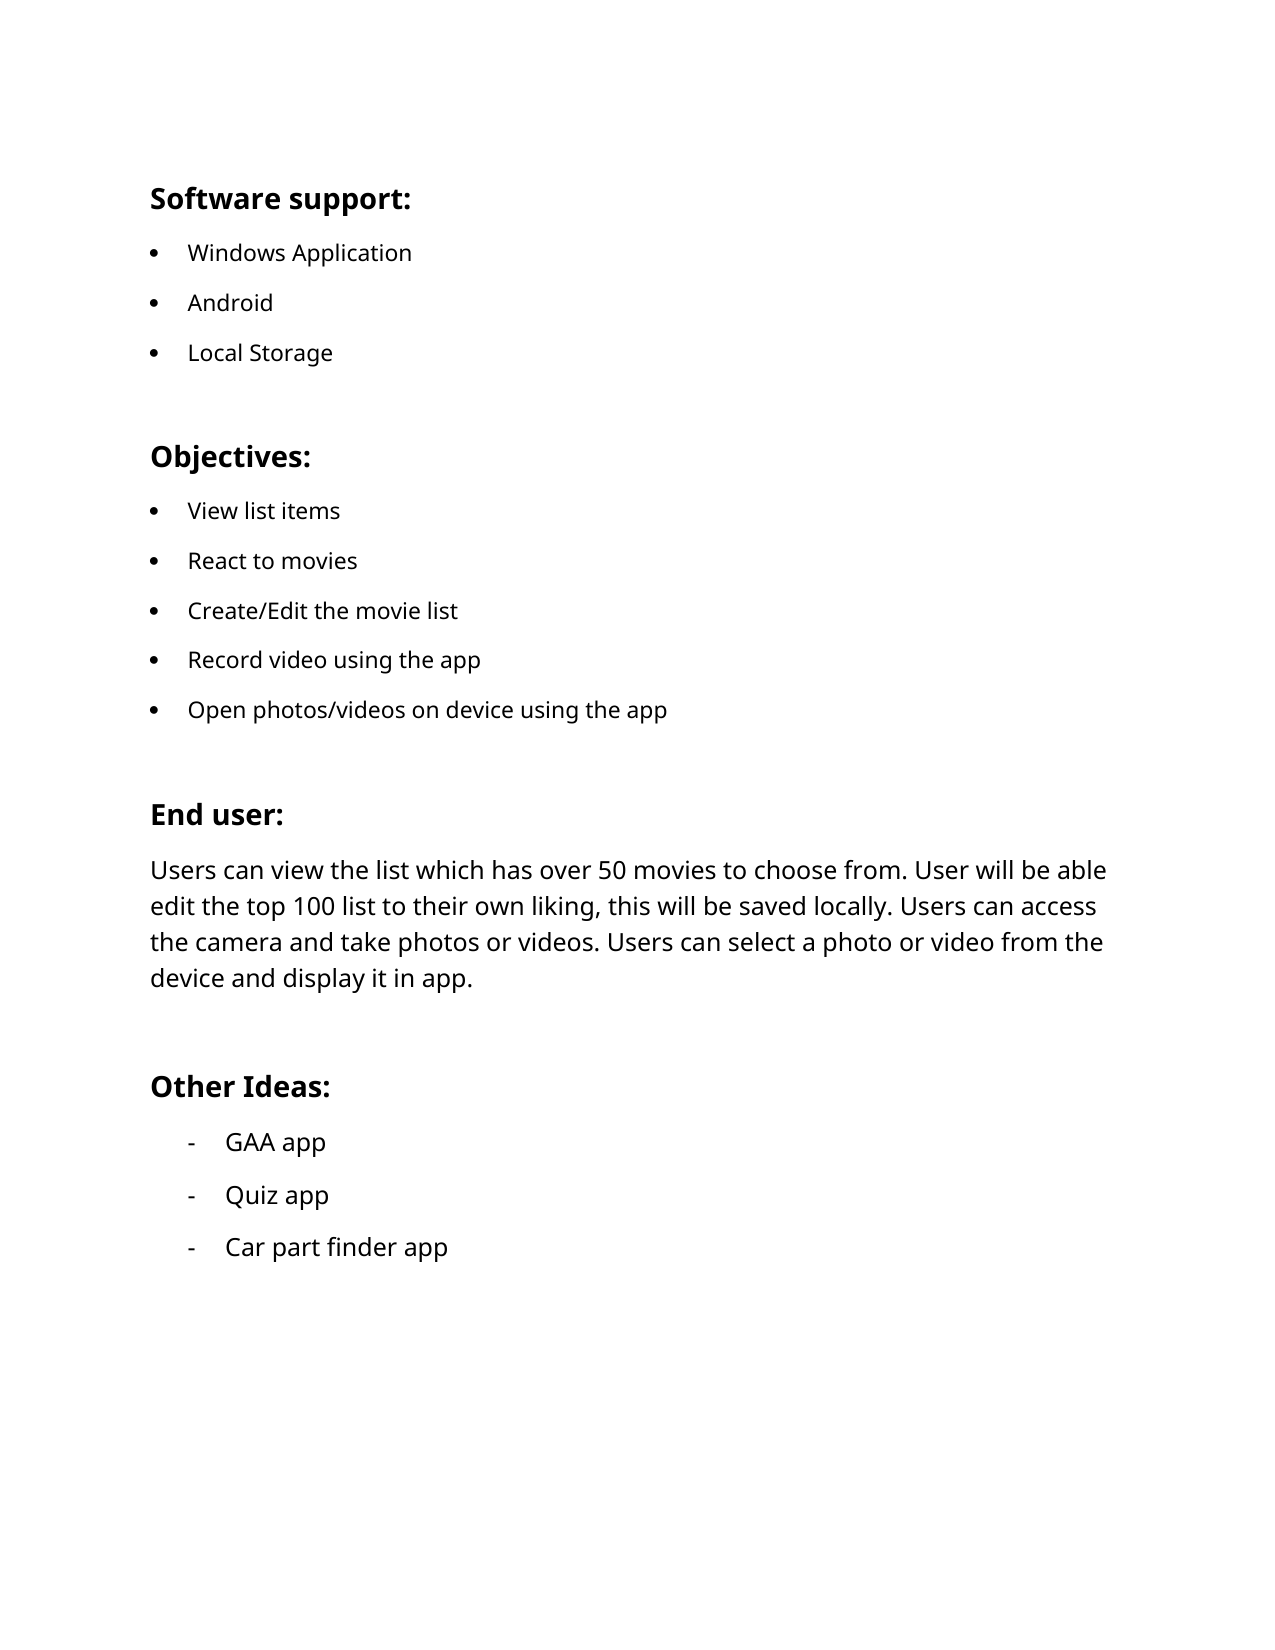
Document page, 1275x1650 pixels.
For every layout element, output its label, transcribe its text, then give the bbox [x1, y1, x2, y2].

list Local Storage [150, 337, 1125, 368]
list Create/Edit the movie list [150, 595, 1125, 626]
list Quiz app [187, 1177, 1125, 1211]
list Android [150, 287, 1125, 318]
list Record video using the app [150, 644, 1125, 676]
subtitle End user: [150, 794, 1125, 833]
list GAA app [187, 1125, 1125, 1159]
list View list items [150, 495, 1125, 526]
list Car part finder app [187, 1230, 1125, 1264]
subtitle Software support: [150, 179, 1125, 218]
subtitle Objectives: [150, 436, 1125, 476]
text Users can view the list which has over 50 movies to choose from. User will be able edit the top 100 list to their own liking, this will be saved locally. Users can access the camera and take photos or videos. Users can select a photo or video from the device and display it in app. [150, 852, 1125, 995]
subtitle Other Ideas: [150, 1066, 1125, 1106]
list Open photos/videos on device using the app [150, 694, 1125, 726]
list React to movies [150, 545, 1125, 576]
list Windows Application [150, 237, 1125, 268]
